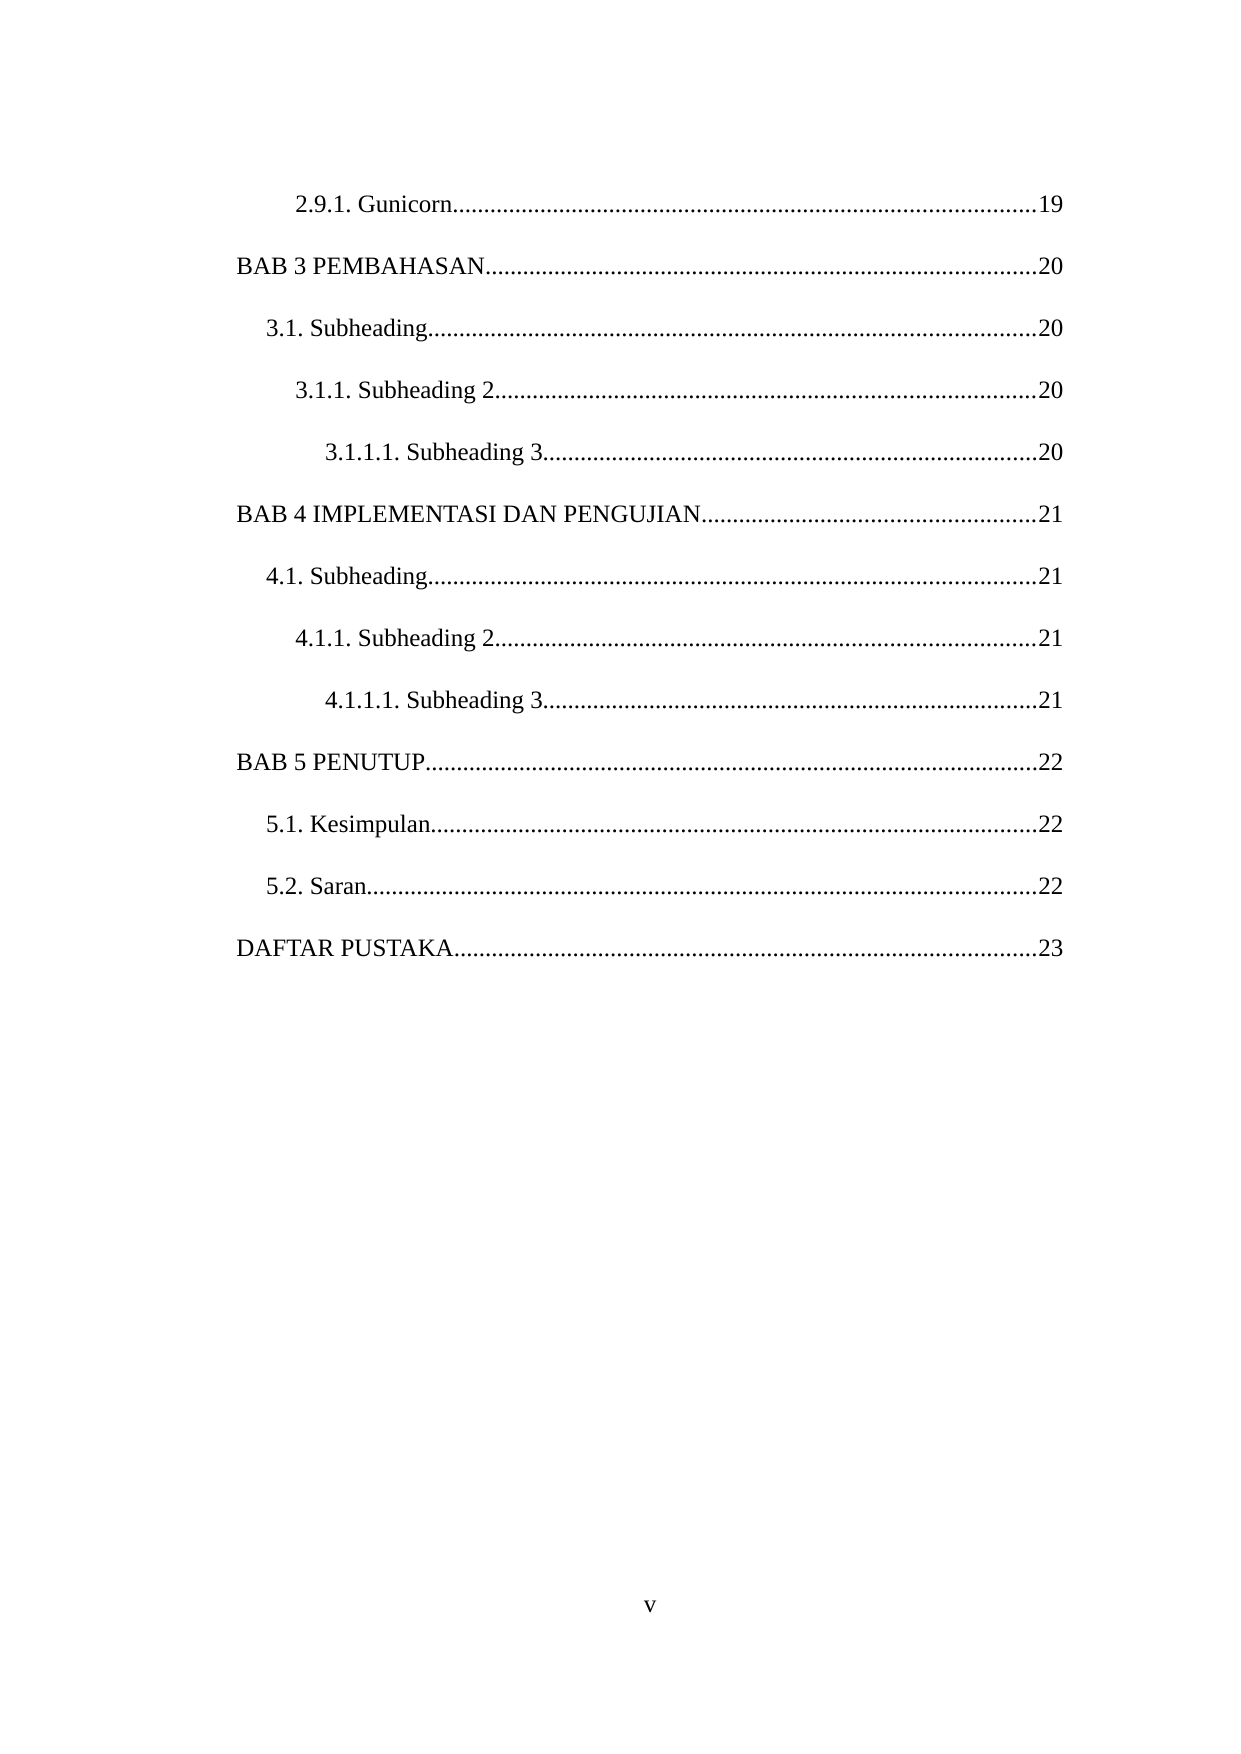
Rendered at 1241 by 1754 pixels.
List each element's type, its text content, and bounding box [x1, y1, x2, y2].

text 4.1. Subheading 21 [266, 549, 1063, 593]
text 4.1.1. Subheading 2 21 [295, 611, 1063, 655]
text BAB 3 PEMBAHASAN 20 [236, 239, 1063, 283]
text BAB 5 PENUTUP 22 [236, 735, 1063, 779]
text 2.9.1. Gunicorn 19 [295, 177, 1063, 221]
text 3.1. Subheading 20 [266, 301, 1063, 345]
text DAFTAR PUSTAKA 23 [236, 921, 1063, 965]
text 4.1.1.1. Subheading 3 21 [325, 673, 1063, 717]
text 5.1. Kesimpulan 22 [266, 797, 1063, 841]
text 5.2. Saran 22 [266, 859, 1063, 903]
text 3.1.1.1. Subheading 3 20 [325, 425, 1063, 469]
text 3.1.1. Subheading 2 20 [295, 363, 1063, 407]
text BAB 4 IMPLEMENTASI DAN PENGUJIAN 21 [236, 487, 1063, 531]
